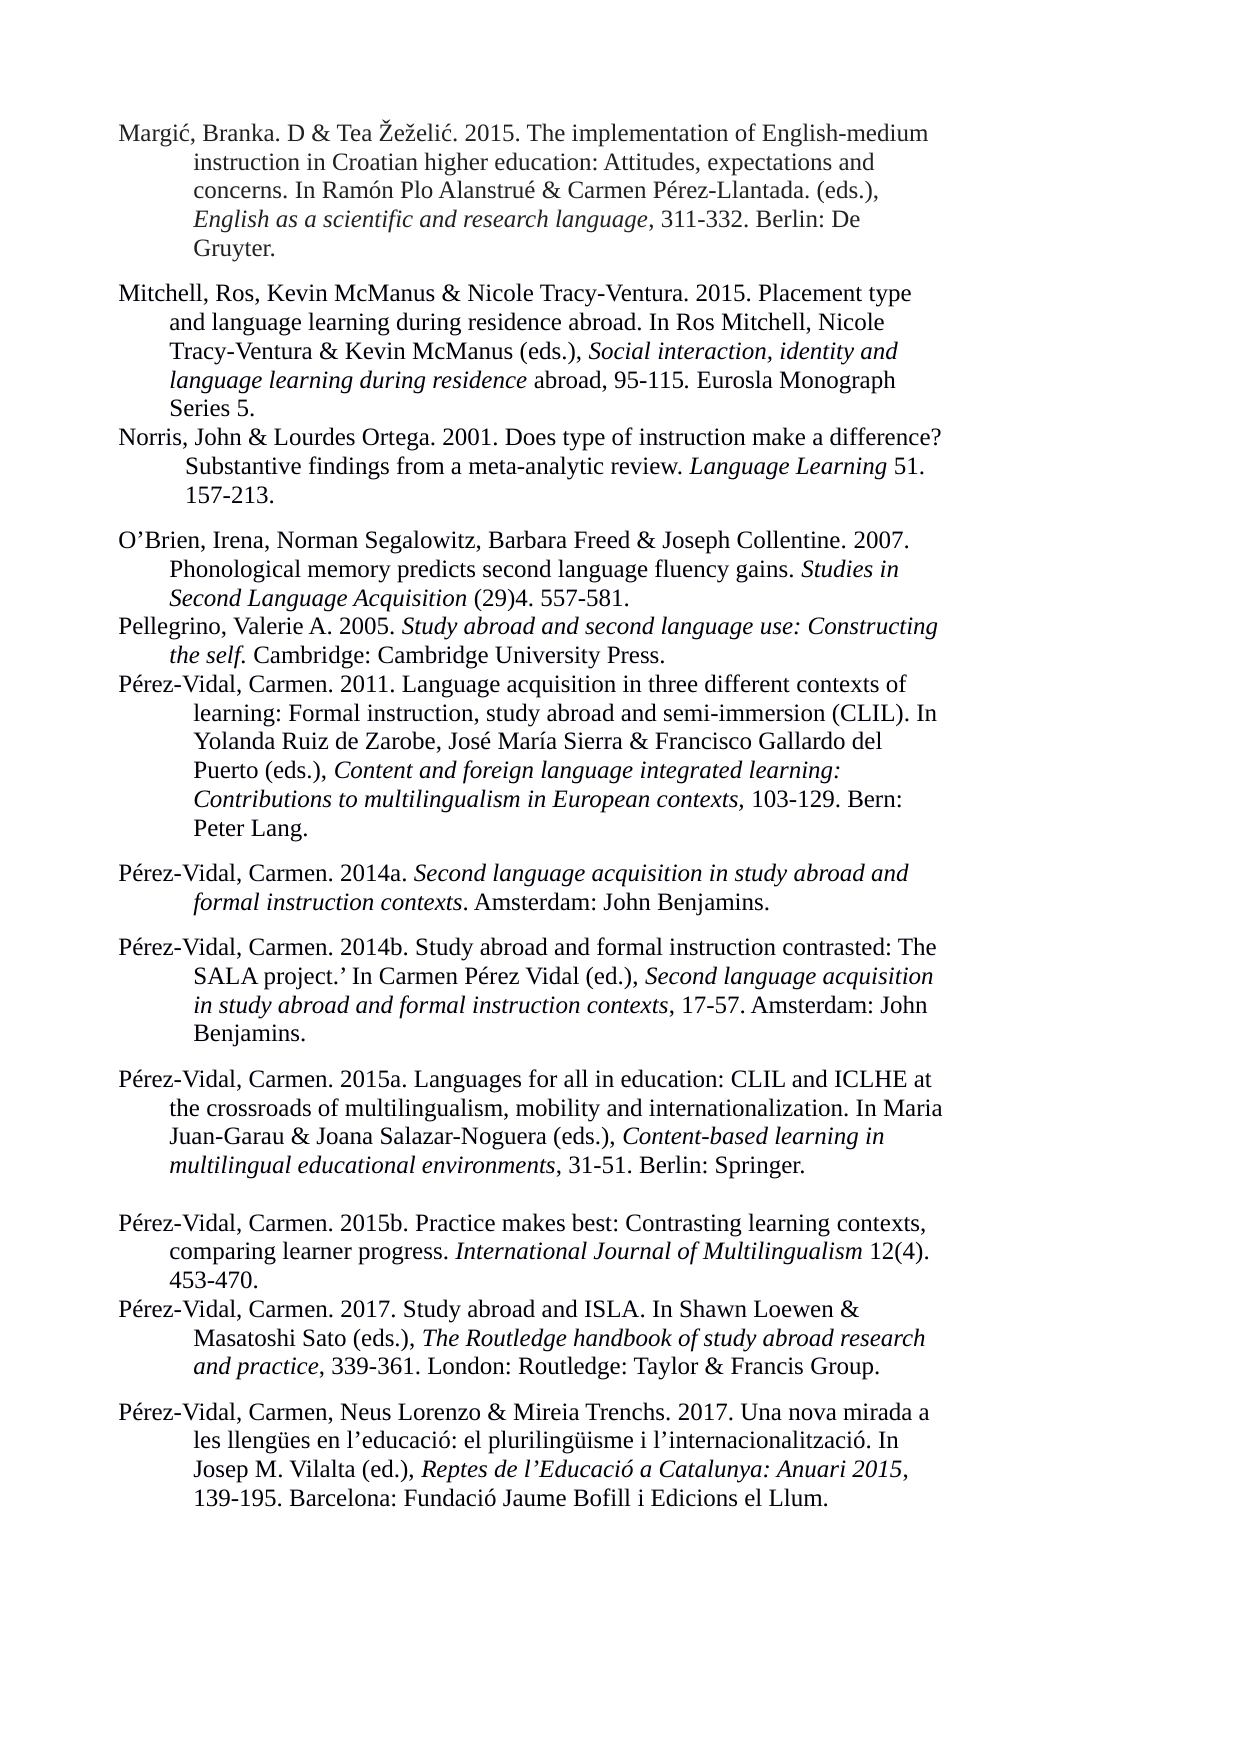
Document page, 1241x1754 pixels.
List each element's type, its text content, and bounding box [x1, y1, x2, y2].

text Pérez-Vidal, Carmen. 2017. Study abroad and ISLA. In Shawn Loewen & Masatoshi Sato (eds.), The Routledge handbook of study abroad research and practice, 339-361. London: Routledge: Taylor & Francis Group. [118, 1294, 945, 1380]
text Pérez-Vidal, Carmen. 2015b. Practice makes best: Contrasting learning contexts, comparing learner progress. International Journal of Multilingualism 12(4). 453-470. [118, 1208, 945, 1294]
text Pérez-Vidal, Carmen. 2011. Language acquisition in three different contexts of learning: Formal instruction, study abroad and semi-immersion (CLIL). In Yolanda Ruiz de Zarobe, José María Sierra & Francisco Gallardo del Puerto (eds.), Content and foreign language integrated learning: Contributions to multilingualism in European contexts, 103-129. Bern: Peter Lang. [118, 669, 945, 841]
text Pérez-Vidal, Carmen. 2014b. Study abroad and formal instruction contrasted: The SALA project.’ In Carmen Pérez Vidal (ed.), Second language acquisition in study abroad and formal instruction contexts, 17-57. Amsterdam: John Benjamins. [118, 932, 945, 1047]
text Margić, Branka. D & Tea Žeželić. 2015. The implementation of English-medium instruction in Croatian higher education: Attitudes, expectations and concerns. In Ramón Plo Alanstrué & Carmen Pérez-Llantada. (eds.), English as a scientific and research language, 311-332. Berlin: De Gruyter. [118, 118, 945, 262]
text Pérez-Vidal, Carmen. 2015a. Languages for all in education: CLIL and ICLHE at the crossroads of multilingualism, mobility and internationalization. In Maria Juan-Garau & Joana Salazar-Noguera (eds.), Content-based learning in multilingual educational environments, 31-51. Berlin: Springer. [118, 1064, 945, 1179]
text Pellegrino, Valerie A. 2005. Study abroad and second language use: Constructing the self. Cambridge: Cambridge University Press. [118, 611, 945, 669]
text O’Brien, Irena, Norman Segalowitz, Barbara Freed & Joseph Collentine. 2007. Phonological memory predicts second language fluency gains. Studies in Second Language Acquisition (29)4. 557-581. [118, 525, 945, 611]
text Pérez-Vidal, Carmen. 2014a. Second language acquisition in study abroad and formal instruction contexts. Amsterdam: John Benjamins. [118, 858, 945, 916]
text Mitchell, Ros, Kevin McManus & Nicole Tracy-Ventura. 2015. Placement type and language learning during residence abroad. In Ros Mitchell, Nicole Tracy-Ventura & Kevin McManus (eds.), Social interaction, identity and language learning during residence abroad, 95-115. Eurosla Monograph Series 5. [118, 278, 945, 422]
text Norris, John & Lourdes Ortega. 2001. Does type of instruction make a difference? Substantive findings from a meta-analytic review. Language Learning 51. 157-213. [118, 422, 945, 508]
text Pérez-Vidal, Carmen, Neus Lorenzo & Mireia Trenchs. 2017. Una nova mirada a les llengües en l’educació: el plurilingüisme i l’internacionalització. In Josep M. Vilalta (ed.), Reptes de l’Educació a Catalunya: Anuari 2015, 139-195. Barcelona: Fundació Jaume Bofill i Edicions el Llum. [118, 1397, 945, 1512]
